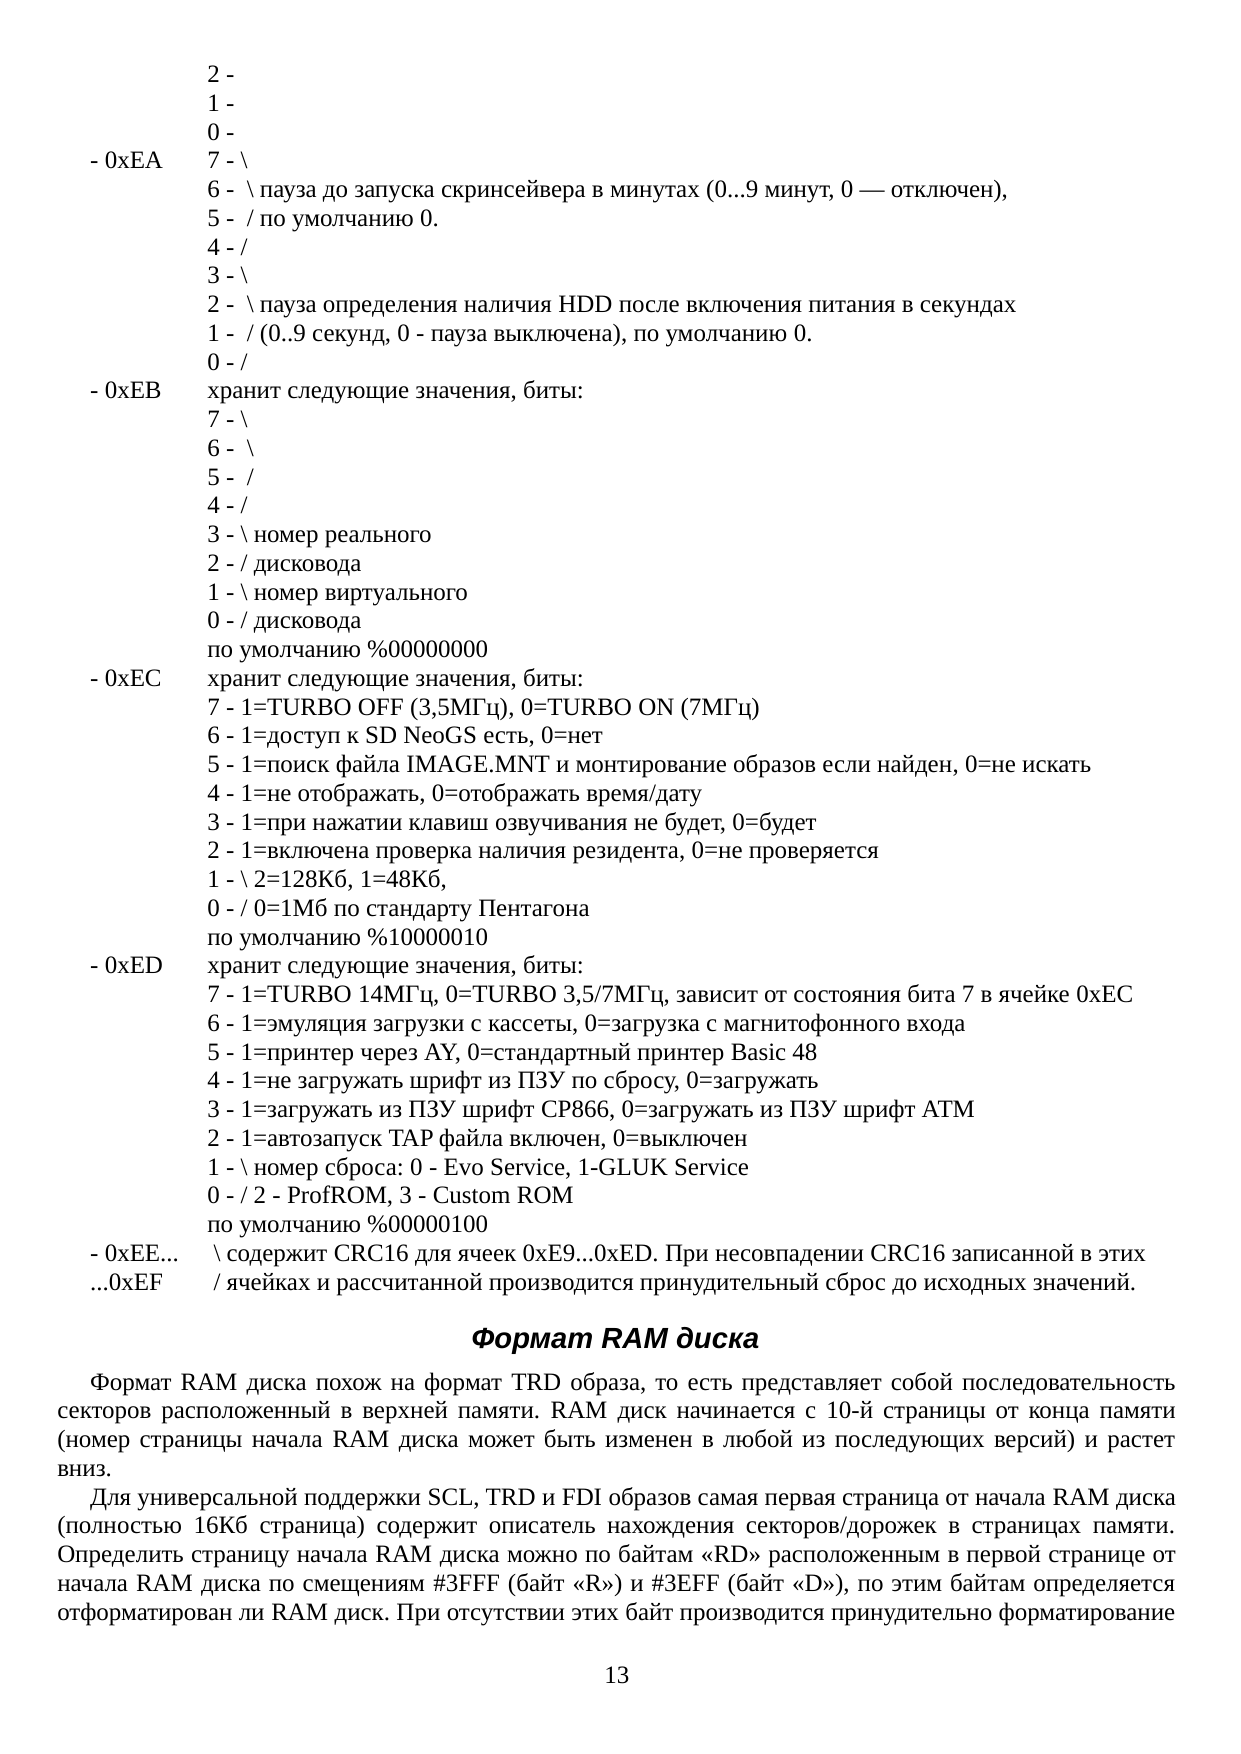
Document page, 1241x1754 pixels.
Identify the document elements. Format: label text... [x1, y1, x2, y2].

text 6 - 1=доступ к SD NeoGS есть, 0=нет [57, 721, 1176, 749]
text 1 - \ номер сброса: 0 - Evo Service, 1-GLUK Service [57, 1152, 1176, 1181]
text 7 - 1=TURBO 14МГц, 0=TURBO 3,5/7МГц, зависит от состояния бита 7 в ячейке 0xEC [57, 979, 1176, 1008]
text 0 - / дисковода [57, 606, 1176, 634]
text 3 - \ номер реального [57, 519, 1176, 548]
text 0 - [57, 117, 1176, 146]
text Формат RAM диска похож на формат TRD образа, то есть представляет собой последовательность секторов расположенный в верхней памяти. RAM диск начинается с 10-й страницы от конца памяти (номер страницы начала RAM диска может быть изменен в любой из последующих версий) и растет вниз. [57, 1367, 1176, 1482]
text 5 - / [57, 462, 1176, 491]
text - 0xEC хранит следующие значения, биты: [57, 663, 1176, 692]
text по умолчанию %00000000 [57, 634, 1176, 663]
text 1 - / (0..9 секунд, 0 - пауза выключена), по умолчанию 0. [57, 318, 1176, 347]
text по умолчанию %10000010 [57, 922, 1176, 951]
text - 0xEE... \ содержит CRC16 для ячеек 0xE9...0xED. При несовпадении CRC16 записанной в этих [57, 1238, 1176, 1267]
text 5 - / по умолчанию 0. [57, 203, 1176, 232]
text 0 - / [57, 347, 1176, 376]
text 2 - 1=автозапуск TAP файла включен, 0=выключен [57, 1123, 1176, 1152]
text 5 - 1=принтер через AY, 0=стандартный принтер Basic 48 [57, 1037, 1176, 1066]
text - 0xED хранит следующие значения, биты: [57, 951, 1176, 979]
text 5 - 1=поиск файла IMAGE.MNT и монтирование образов если найден, 0=не искать [57, 749, 1176, 778]
text 6 - \ [57, 433, 1176, 462]
text 2 - 1=включена проверка наличия резидента, 0=не проверяется [57, 836, 1176, 864]
text 0 - / 2 - ProfROM, 3 - Custom ROM [57, 1181, 1176, 1209]
text Для универсальной поддержки SCL, TRD и FDI образов самая первая страница от начала RAM диска (полностью 16Кб страница) содержит описатель нахождения секторов/дорожек в страницах памяти. Определить страницу начала RAM диска можно по байтам «RD» расположенным в первой странице от начала RAM диска по смещениям #3FFF (байт «R») и #3EFF (байт «D»), по этим байтам определяется отформатирован ли RAM диск. При отсутствии этих байт производится принудительно форматирование [57, 1482, 1176, 1625]
text 2 - [57, 59, 1176, 88]
text 1 - \ 2=128Кб, 1=48Кб, [57, 864, 1176, 893]
text 4 - / [57, 232, 1176, 261]
text по умолчанию %00000100 [57, 1209, 1176, 1238]
text 1 - \ номер виртуального [57, 577, 1176, 606]
text 1 - [57, 88, 1176, 117]
text 7 - \ [57, 404, 1176, 433]
text 2 - \ пауза определения наличия HDD после включения питания в секундах [57, 289, 1176, 318]
text ...0xEF / ячейках и рассчитанной производится принудительный сброс до исходных значений. [57, 1267, 1176, 1296]
text 6 - \ пауза до запуска скринсейвера в минутах (0...9 минут, 0 — отключен), [57, 174, 1176, 203]
text 7 - 1=TURBO OFF (3,5МГц), 0=TURBO ON (7МГц) [57, 692, 1176, 721]
text 3 - 1=при нажатии клавиш озвучивания не будет, 0=будет [57, 807, 1176, 836]
subtitle Формат RAM диска [57, 1321, 1176, 1354]
text 4 - 1=не отображать, 0=отображать время/дату [57, 778, 1176, 807]
text - 0xEA 7 - \ [57, 146, 1176, 174]
text 3 - \ [57, 261, 1176, 289]
text 6 - 1=эмуляция загрузки с кассеты, 0=загрузка с магнитофонного входа [57, 1008, 1176, 1037]
text 4 - / [57, 491, 1176, 519]
text 4 - 1=не загружать шрифт из ПЗУ по сбросу, 0=загружать [57, 1066, 1176, 1094]
text 3 - 1=загружать из ПЗУ шрифт CP866, 0=загружать из ПЗУ шрифт АТМ [57, 1094, 1176, 1123]
text 2 - / дисковода [57, 548, 1176, 577]
text - 0xEB хранит следующие значения, биты: [57, 376, 1176, 404]
text 0 - / 0=1Мб по стандарту Пентагона [57, 893, 1176, 922]
